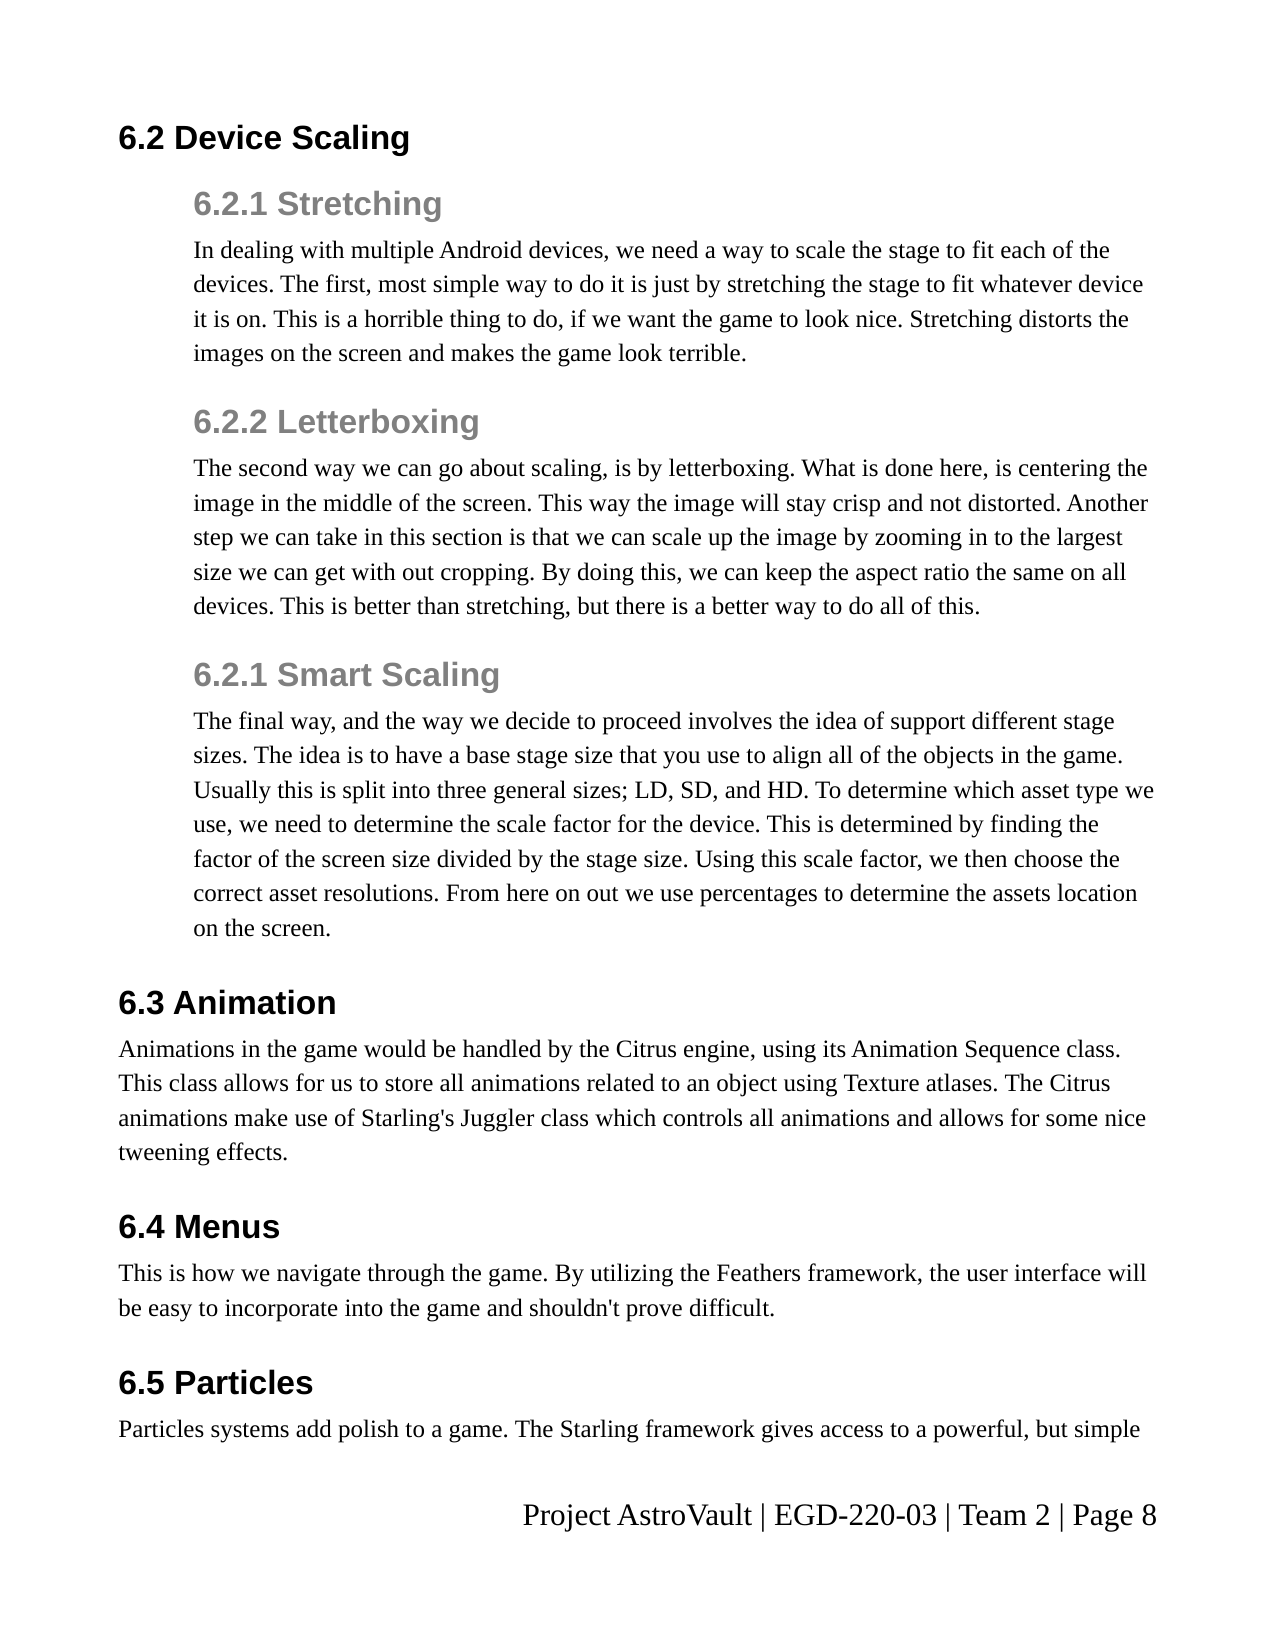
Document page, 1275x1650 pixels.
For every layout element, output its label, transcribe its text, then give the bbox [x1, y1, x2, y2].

text This is how we navigate through the game. By utilizing the Feathers framework, the user interface will be easy to incorporate into the game and shouldn't prove difficult. [118, 1258, 1157, 1322]
subtitle 6.5 Particles [118, 1363, 1157, 1401]
subtitle 6.2.1 Stretching [193, 184, 1157, 222]
text In dealing with multiple Android devices, we need a way to scale the stage to fit each of the devices. The first, most simple way to do it is just by stretching the stage to fit whatever device it is on. This is a horrible thing to do, if we want the game to look nice. Stretching distorts the images on the screen and makes the game look terrible. [193, 235, 1157, 367]
subtitle 6.2.1 Smart Scaling [193, 655, 1157, 693]
text The final way, and the way we decide to proceed involves the idea of support different stage sizes. The idea is to have a base stage size that you use to align all of the objects in the game. Usually this is split into three general sizes; LD, SD, and HD. To determine which asset type we use, we need to determine the scale factor for the device. This is determined by finding the factor of the screen size divided by the stage size. Using this scale factor, we then choose the correct asset resolutions. From here on out we use percentages to determine the assets location on the screen. [193, 706, 1157, 942]
subtitle 6.2.2 Letterboxing [193, 402, 1157, 441]
text Particles systems add polish to a game. The Starling framework gives access to a powerful, but simple [118, 1414, 1157, 1443]
subtitle 6.2 Device Scaling [118, 118, 1157, 157]
subtitle 6.3 Animation [118, 983, 1157, 1021]
subtitle 6.4 Menus [118, 1207, 1157, 1246]
text The second way we can go about scaling, is by letterboxing. What is done here, is centering the image in the middle of the screen. This way the image will stay crisp and not distorted. Another step we can take in this section is that we can scale up the image by zooming in to the largest size we can get with out cropping. By doing this, we can keep the aspect ratio the same on all devices. This is better than stretching, but there is a better way to do all of this. [193, 453, 1157, 620]
text Animations in the game would be handled by the Citrus engine, using its Animation Sequence class. This class allows for us to store all animations related to an object using Texture atlases. The Citrus animations make use of Starling's Juggler class which controls all animations and allows for some nice tweening effects. [118, 1034, 1157, 1166]
